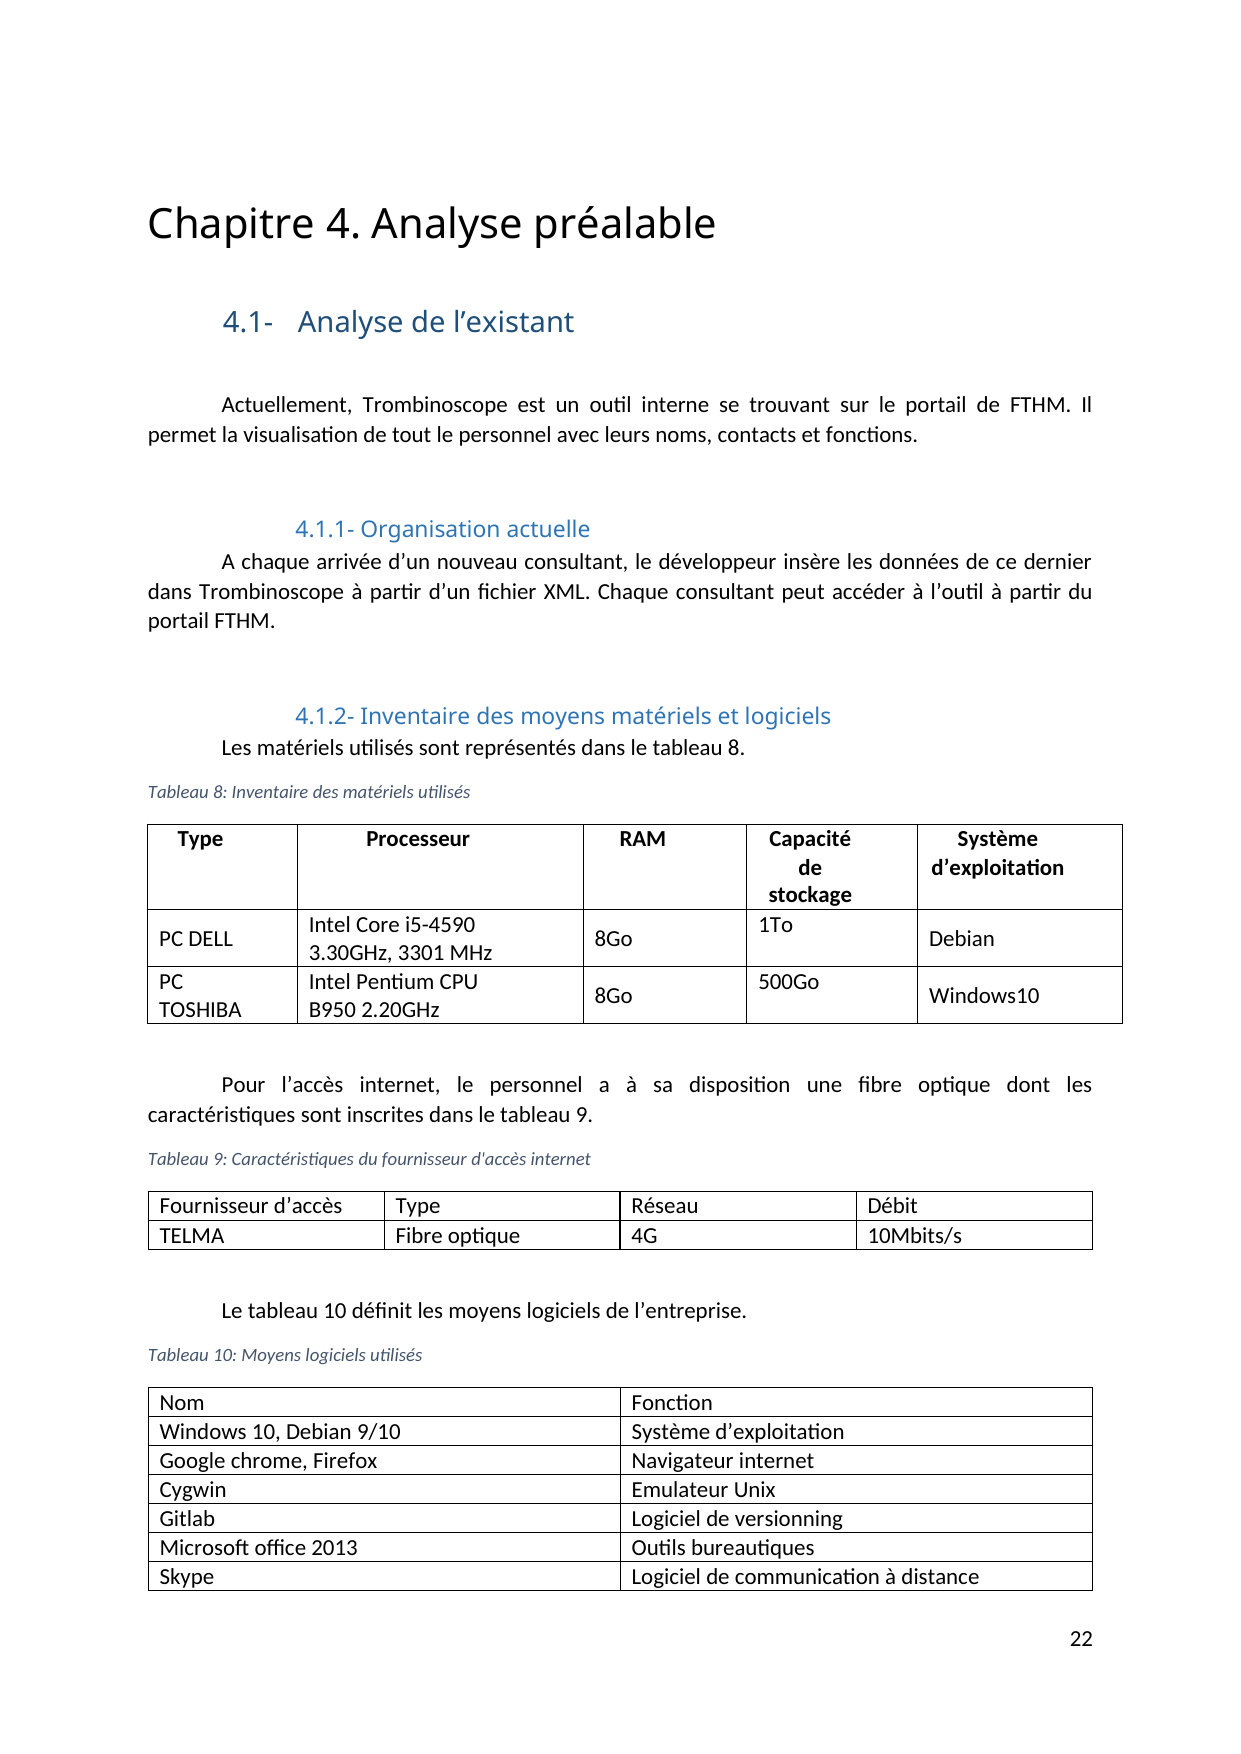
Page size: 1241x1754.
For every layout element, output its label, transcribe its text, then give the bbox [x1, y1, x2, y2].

table_cell Emulateur Unix [621, 1475, 1092, 1503]
table_cell Skype [149, 1562, 620, 1590]
table_header Fonction [621, 1388, 1092, 1416]
table_header Processeur [298, 825, 583, 909]
table_cell Système d’exploitation [621, 1417, 1092, 1445]
table_header Type [385, 1192, 619, 1220]
table_cell 8Go [584, 967, 746, 1023]
text Les matériels utilisés sont représentés dans le tableau 8. [221, 733, 1093, 761]
text Pour l’accès internet, le personnel a à sa disposition une fibre optique dont les caractéristiques sont inscrites dans le tableau 9. [148, 1070, 1093, 1128]
table_cell Windows 10, Debian 9/10 [149, 1417, 620, 1445]
table_header Capacité de stockage [747, 825, 917, 909]
table_cell 4G [621, 1221, 856, 1249]
table_cell Logiciel de communication à distance [621, 1562, 1092, 1590]
table_cell 8Go [584, 910, 746, 966]
table_cell 10Mbits/s [857, 1221, 1092, 1249]
text A chaque arrivée d’un nouveau consultant, le développeur insère les données de ce dernier dans Trombinoscope à partir d’un fichier XML. Chaque consultant peut accéder à l’outil à partir du portail FTHM. [148, 547, 1093, 635]
table_header Réseau [621, 1192, 856, 1220]
table_header Système d’exploitation [918, 825, 1122, 909]
table_header RAM [584, 825, 746, 909]
text Tableau 8: Inventaire des matériels utilisés [148, 780, 1093, 803]
table_cell Windows10 [918, 967, 1122, 1023]
table_cell TELMA [149, 1221, 384, 1249]
subtitle Analyse de l’existant [223, 301, 1093, 341]
table_cell 1To [747, 910, 917, 966]
table_cell Cygwin [149, 1475, 620, 1503]
table_cell Outils bureautiques [621, 1533, 1092, 1561]
table_cell Intel Pentium CPU B950 2.20GHz [298, 967, 583, 1023]
table_cell Gitlab [149, 1504, 620, 1532]
text Tableau 9: Caractéristiques du fournisseur d'accès internet [148, 1147, 1093, 1170]
text Le tableau 10 définit les moyens logiciels de l’entreprise. [148, 1296, 1093, 1324]
table_header Nom [149, 1388, 620, 1416]
table_header Type [148, 825, 297, 909]
table_cell Google chrome, Firefox [149, 1446, 620, 1474]
table_cell PC DELL [148, 910, 297, 966]
table_cell Fibre optique [385, 1221, 619, 1249]
table_cell Logiciel de versionning [621, 1504, 1092, 1532]
table_cell 500Go [747, 967, 917, 1023]
table_cell Intel Core i5-4590 3.30GHz, 3301 MHz [298, 910, 583, 966]
table_header Fournisseur d’accès [149, 1192, 384, 1220]
table_cell Debian [918, 910, 1122, 966]
text Actuellement, Trombinoscope est un outil interne se trouvant sur le portail de FTHM. Il permet la visualisation de tout le personnel avec leurs noms, contacts et fonctions. [148, 390, 1093, 448]
text Tableau 10: Moyens logiciels utilisés [148, 1343, 1093, 1366]
table_cell PC TOSHIBA [148, 967, 297, 1023]
table_cell Navigateur internet [621, 1446, 1092, 1474]
subtitle Chapitre 4. Analyse préalable [148, 194, 1093, 251]
table_header Débit [857, 1192, 1092, 1220]
subtitle 4.1.1- Organisation actuelle [295, 513, 1093, 545]
subtitle 4.1.2- Inventaire des moyens matériels et logiciels [295, 700, 1093, 731]
table_cell Microsoft office 2013 [149, 1533, 620, 1561]
